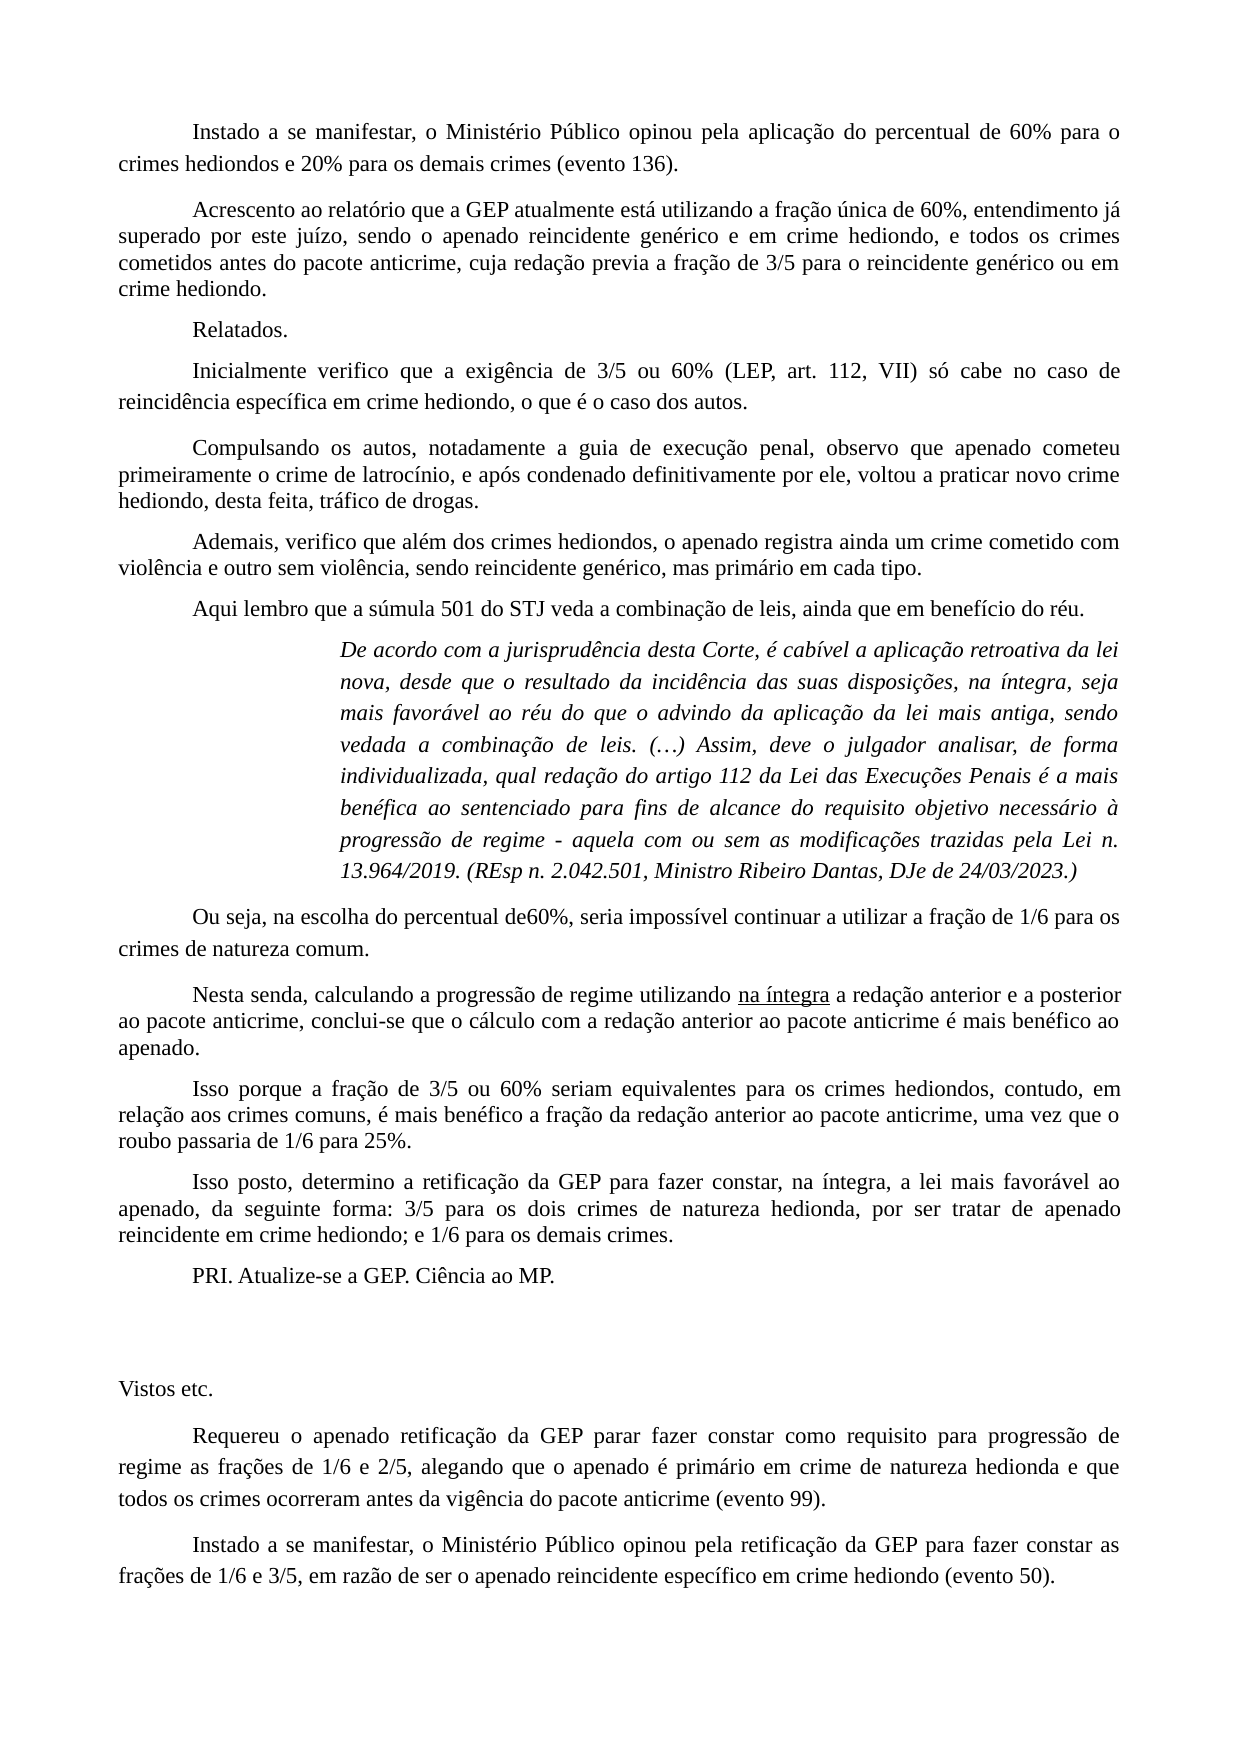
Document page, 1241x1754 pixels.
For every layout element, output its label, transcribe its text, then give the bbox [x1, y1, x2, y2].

text Aqui lembro que a súmula 501 do STJ veda a combinação de leis, ainda que em benefício do réu. [118, 595, 1122, 622]
text Ou seja, na escolha do percentual de60%, seria impossível continuar a utilizar a fração de 1/6 para os crimes de natureza comum. [118, 903, 1122, 961]
text Isso posto, determino a retificação da GEP para fazer constar, na íntegra, a lei mais favorável ao apenado, da seguinte forma: 3/5 para os dois crimes de natureza hedionda, por ser tratar de apenado reincidente em crime hediondo; e 1/6 para os demais crimes. [118, 1168, 1122, 1247]
text Nesta senda, calculando a progressão de regime utilizando na íntegra a redação anterior e a posterior ao pacote anticrime, conclui-se que o cálculo com a redação anterior ao pacote anticrime é mais benéfico ao apenado. [118, 981, 1122, 1060]
text Vistos etc. [118, 1376, 1122, 1402]
text Ademais, verifico que além dos crimes hediondos, o apenado registra ainda um crime cometido com violência e outro sem violência, sendo reincidente genérico, mas primário em cada tipo. [118, 528, 1122, 581]
text PRI. Atualize-se a GEP. Ciência ao MP. [118, 1262, 1122, 1288]
text Instado a se manifestar, o Ministério Público opinou pela aplicação do percentual de 60% para o crimes hediondos e 20% para os demais crimes (evento 136). [118, 118, 1122, 176]
text Acrescento ao relatório que a GEP atualmente está utilizando a fração única de 60%, entendimento já superado por este juízo, sendo o apenado reincidente genérico e em crime hediondo, e todos os crimes cometidos antes do pacote anticrime, cuja redação previa a fração de 3/5 para o reincidente genérico ou em crime hediondo. [118, 196, 1122, 301]
text Compulsando os autos, notadamente a guia de execução penal, observo que apenado cometeu primeiramente o crime de latrocínio, e após condenado definitivamente por ele, voltou a praticar novo crime hediondo, desta feita, tráfico de drogas. [118, 434, 1122, 513]
text Requereu o apenado retificação da GEP parar fazer constar como requisito para progressão de regime as frações de 1/6 e 2/5, alegando que o apenado é primário em crime de natureza hedionda e que todos os crimes ocorreram antes da vigência do pacote anticrime (evento 99). [118, 1422, 1122, 1511]
text Relatados. [118, 316, 1122, 342]
text Instado a se manifestar, o Ministério Público opinou pela retificação da GEP para fazer constar as frações de 1/6 e 3/5, em razão de ser o apenado reincidente específico em crime hediondo (evento 50). [118, 1531, 1122, 1589]
text Inicialmente verifico que a exigência de 3/5 ou 60% (LEP, art. 112, VII) só cabe no caso de reincidência específica em crime hediondo, o que é o caso dos autos. [118, 357, 1122, 415]
text Isso porque a fração de 3/5 ou 60% seriam equivalentes para os crimes hediondos, contudo, em relação aos crimes comuns, é mais benéfico a fração da redação anterior ao pacote anticrime, uma vez que o roubo passaria de 1/6 para 25%. [118, 1075, 1122, 1154]
text De acordo com a jurisprudência desta Corte, é cabível a aplicação retroativa da lei nova, desde que o resultado da incidência das suas disposições, na íntegra, seja mais favorável ao réu do que o advindo da aplicação da lei mais antiga, sendo vedada a combinação de leis. (…) Assim, deve o julgador analisar, de forma individualizada, qual redação do artigo 112 da Lei das Execuções Penais é a mais benéfica ao sentenciado para fins de alcance do requisito objetivo necessário à progressão de regime - aquela com ou sem as modificações trazidas pela Lei n. 13.964/2019. (REsp n. 2.042.501, Ministro Ribeiro Dantas, DJe de 24/03/2023.) [340, 636, 1122, 884]
